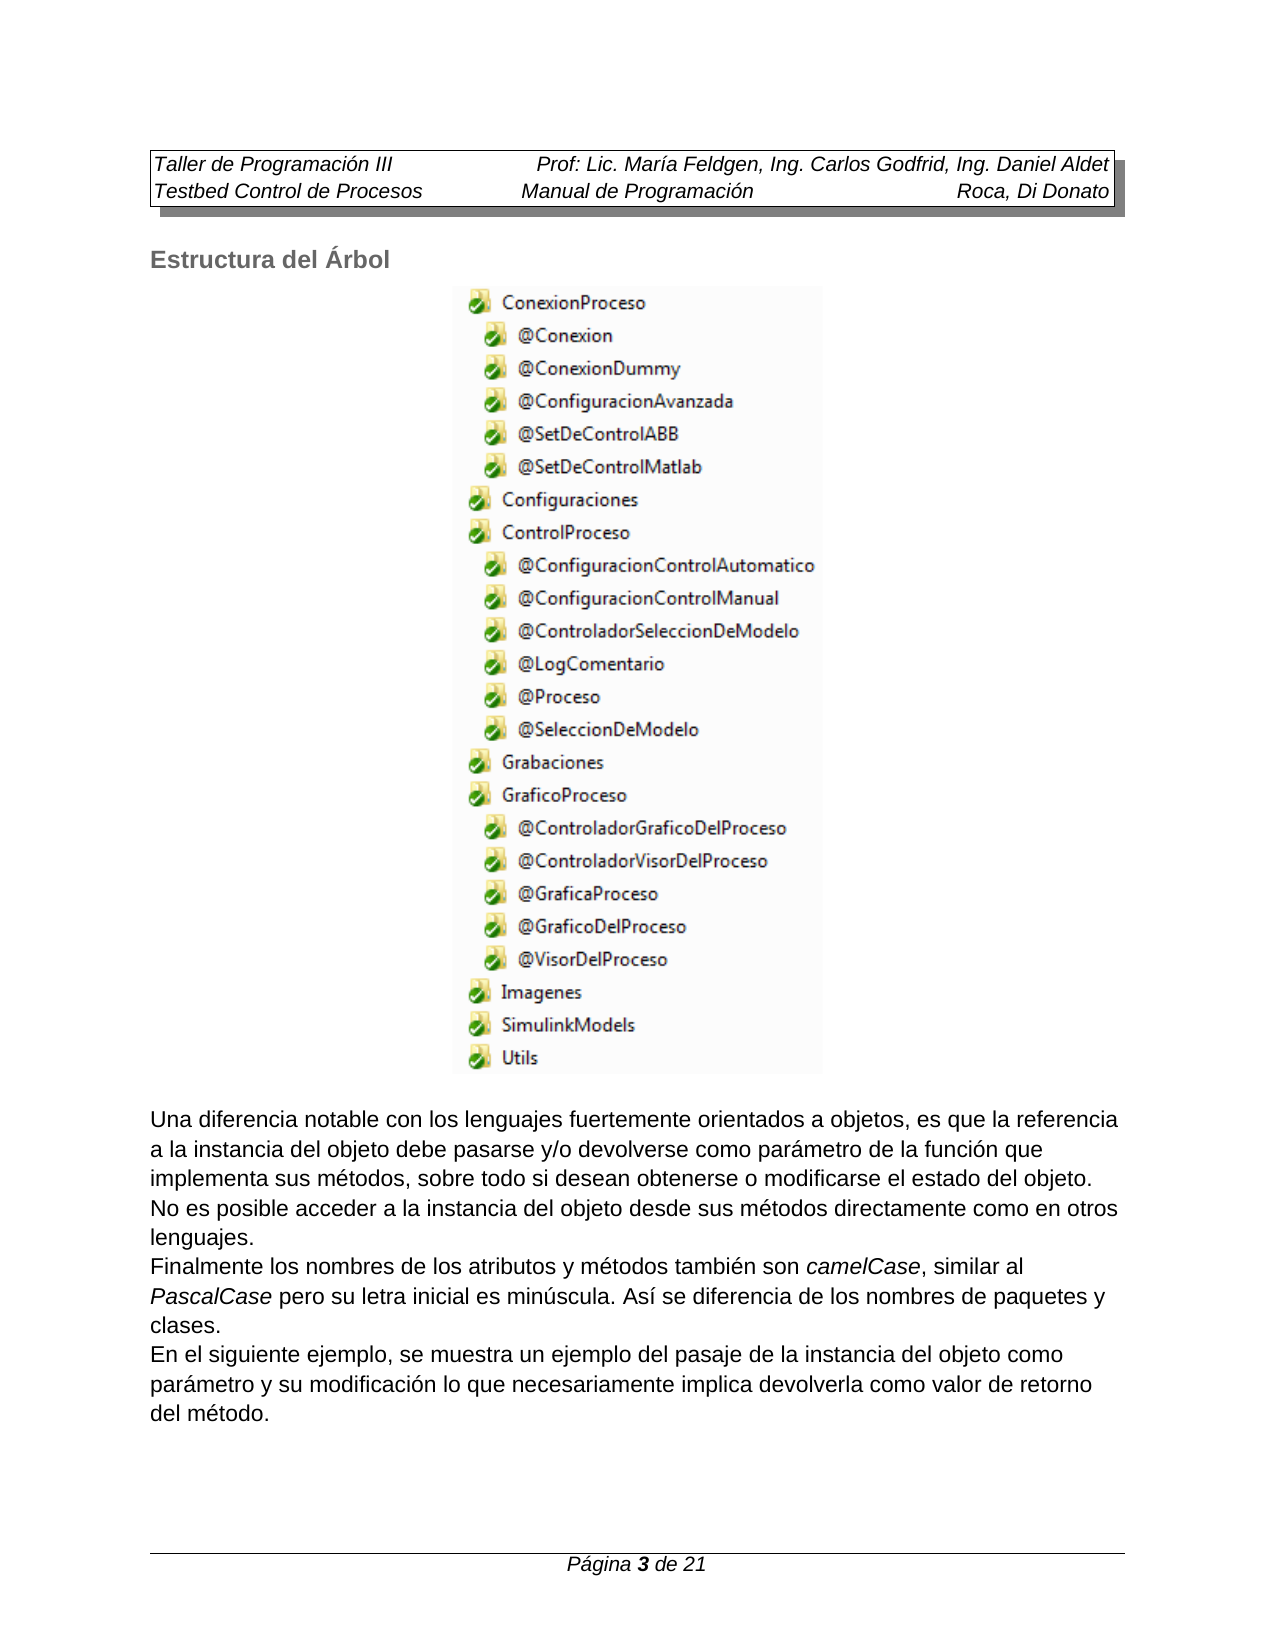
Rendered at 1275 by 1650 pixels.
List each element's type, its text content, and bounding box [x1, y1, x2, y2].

picture [452, 286, 823, 1074]
subtitle Estructura del Árbol [150, 246, 1125, 274]
text Una diferencia notable con los lenguajes fuertemente orientados a objetos, es que la referencia a la instancia del objeto debe pasarse y/o devolverse como parámetro de la función que implementa sus métodos, sobre todo si desean obtenerse o modificarse el estado del objeto. No es posible acceder a la instancia del objeto desde sus métodos directamente como en otros lenguajes. [150, 1107, 1125, 1250]
text En el siguiente ejemplo, se muestra un ejemplo del pasaje de la instancia del objeto como parámetro y su modificación lo que necesariamente implica devolverla como valor de retorno del método. [150, 1342, 1125, 1426]
text Finalmente los nombres de los atributos y métodos también son camelCase, similar al PascalCase pero su letra inicial es minúscula. Así se diferencia de los nombres de paquetes y clases. [150, 1254, 1125, 1338]
